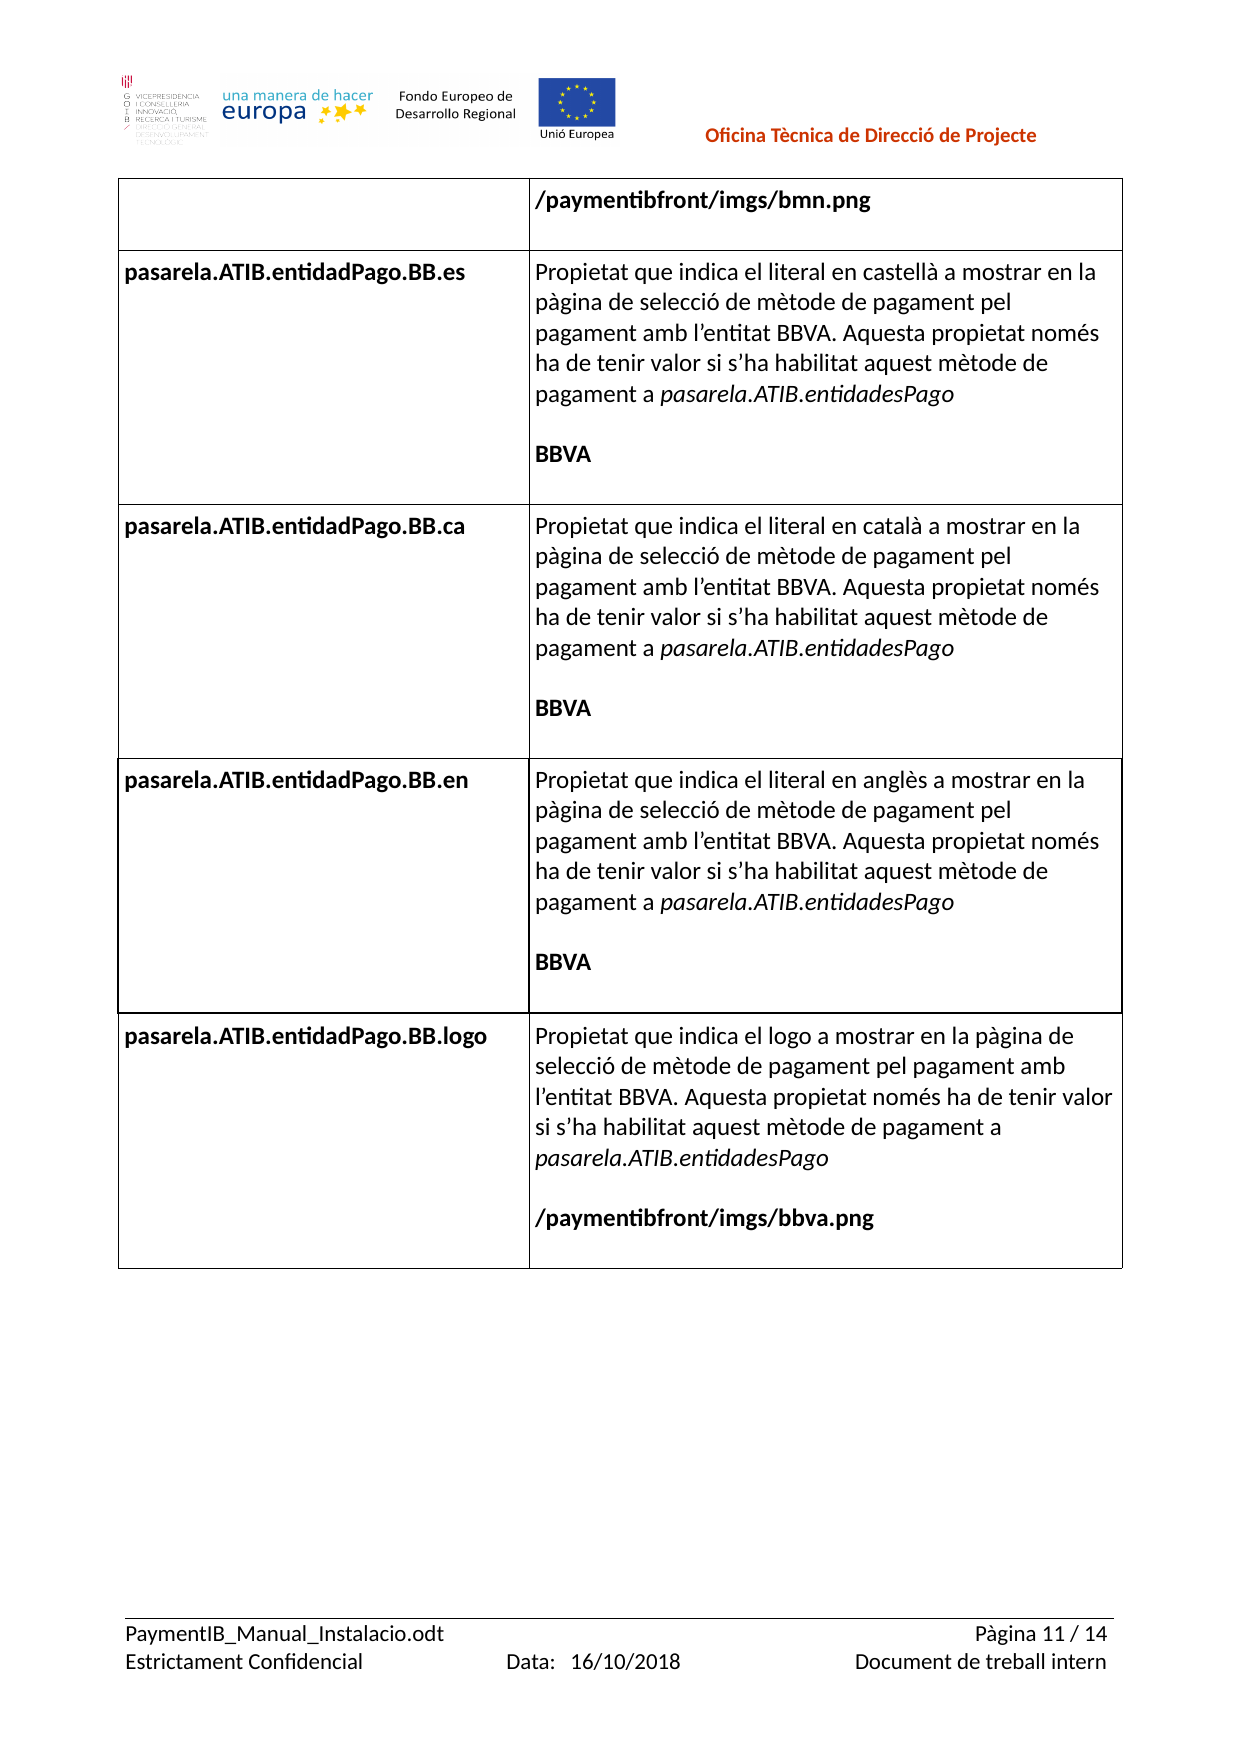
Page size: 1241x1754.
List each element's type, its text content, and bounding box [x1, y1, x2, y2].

table_cell Propietat que indica el literal en català a mostrar en la pàgina de selecció de mètode de pagament pel pagament amb l’entitat BBVA. Aquesta propietat només ha de tenir valor si s’ha habilitat aquest mètode de pagament a pasarela.ATIB.entidadesPago BBVA [530, 505, 1122, 758]
picture [118, 73, 213, 147]
picture [219, 73, 621, 147]
table_cell [119, 179, 529, 250]
table_cell Propietat que indica el logo a mostrar en la pàgina de selecció de mètode de pagament pel pagament amb l’entitat BBVA. Aquesta propietat només ha de tenir valor si s’ha habilitat aquest mètode de pagament a pasarela.ATIB.entidadesPago /paymentibfront/imgs/bbva.png [530, 1014, 1122, 1268]
table_cell pasarela.ATIB.entidadPago.BB.es [119, 251, 529, 504]
table_cell pasarela.ATIB.entidadPago.BB.logo [119, 1014, 529, 1268]
table_cell Propietat que indica el literal en castellà a mostrar en la pàgina de selecció de mètode de pagament pel pagament amb l’entitat BBVA. Aquesta propietat només ha de tenir valor si s’ha habilitat aquest mètode de pagament a pasarela.ATIB.entidadesPago BBVA [530, 251, 1122, 504]
table_cell Propietat que indica el literal en anglès a mostrar en la pàgina de selecció de mètode de pagament pel pagament amb l’entitat BBVA. Aquesta propietat només ha de tenir valor si s’ha habilitat aquest mètode de pagament a pasarela.ATIB.entidadesPago BBVA [530, 759, 1121, 1012]
table_cell /paymentibfront/imgs/bmn.png [530, 179, 1122, 250]
table_cell pasarela.ATIB.entidadPago.BB.ca [119, 505, 529, 758]
table_cell pasarela.ATIB.entidadPago.BB.en [119, 759, 528, 1012]
